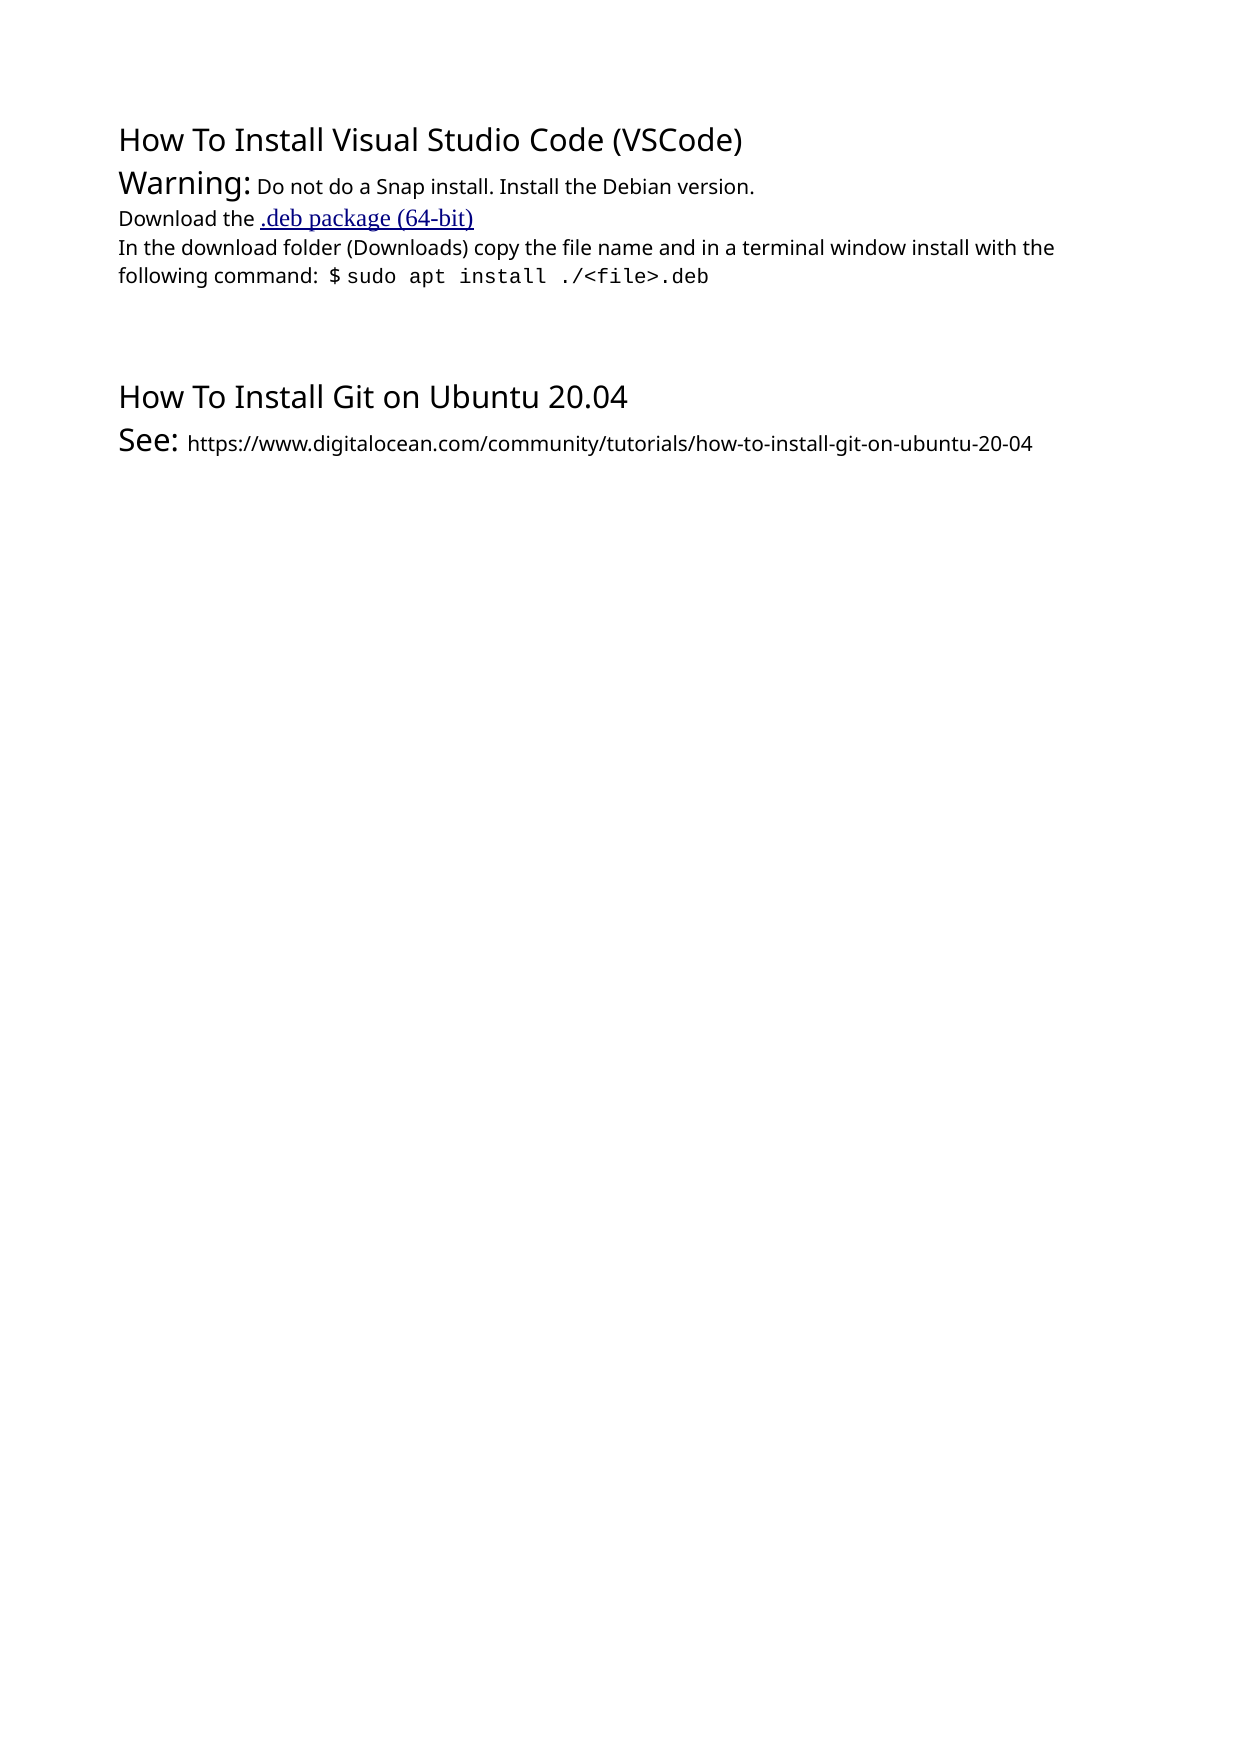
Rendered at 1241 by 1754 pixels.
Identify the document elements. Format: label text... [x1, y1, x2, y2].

text Warning: Do not do a Snap install. Install the Debian version. [118, 161, 1122, 203]
text How To Install Git on Ubuntu 20.04 [118, 375, 1122, 418]
text How To Install Visual Studio Code (VSCode) [118, 118, 1122, 161]
text Download the .deb package (64-bit) [118, 203, 1122, 233]
text See: https://www.digitalocean.com/community/tutorials/how-to-install-git-on-ubuntu-20-04 [118, 418, 1122, 461]
text In the download folder (Downloads) copy the file name and in a terminal window install with the following command: $ sudo apt install ./<file>.deb [118, 233, 1122, 290]
